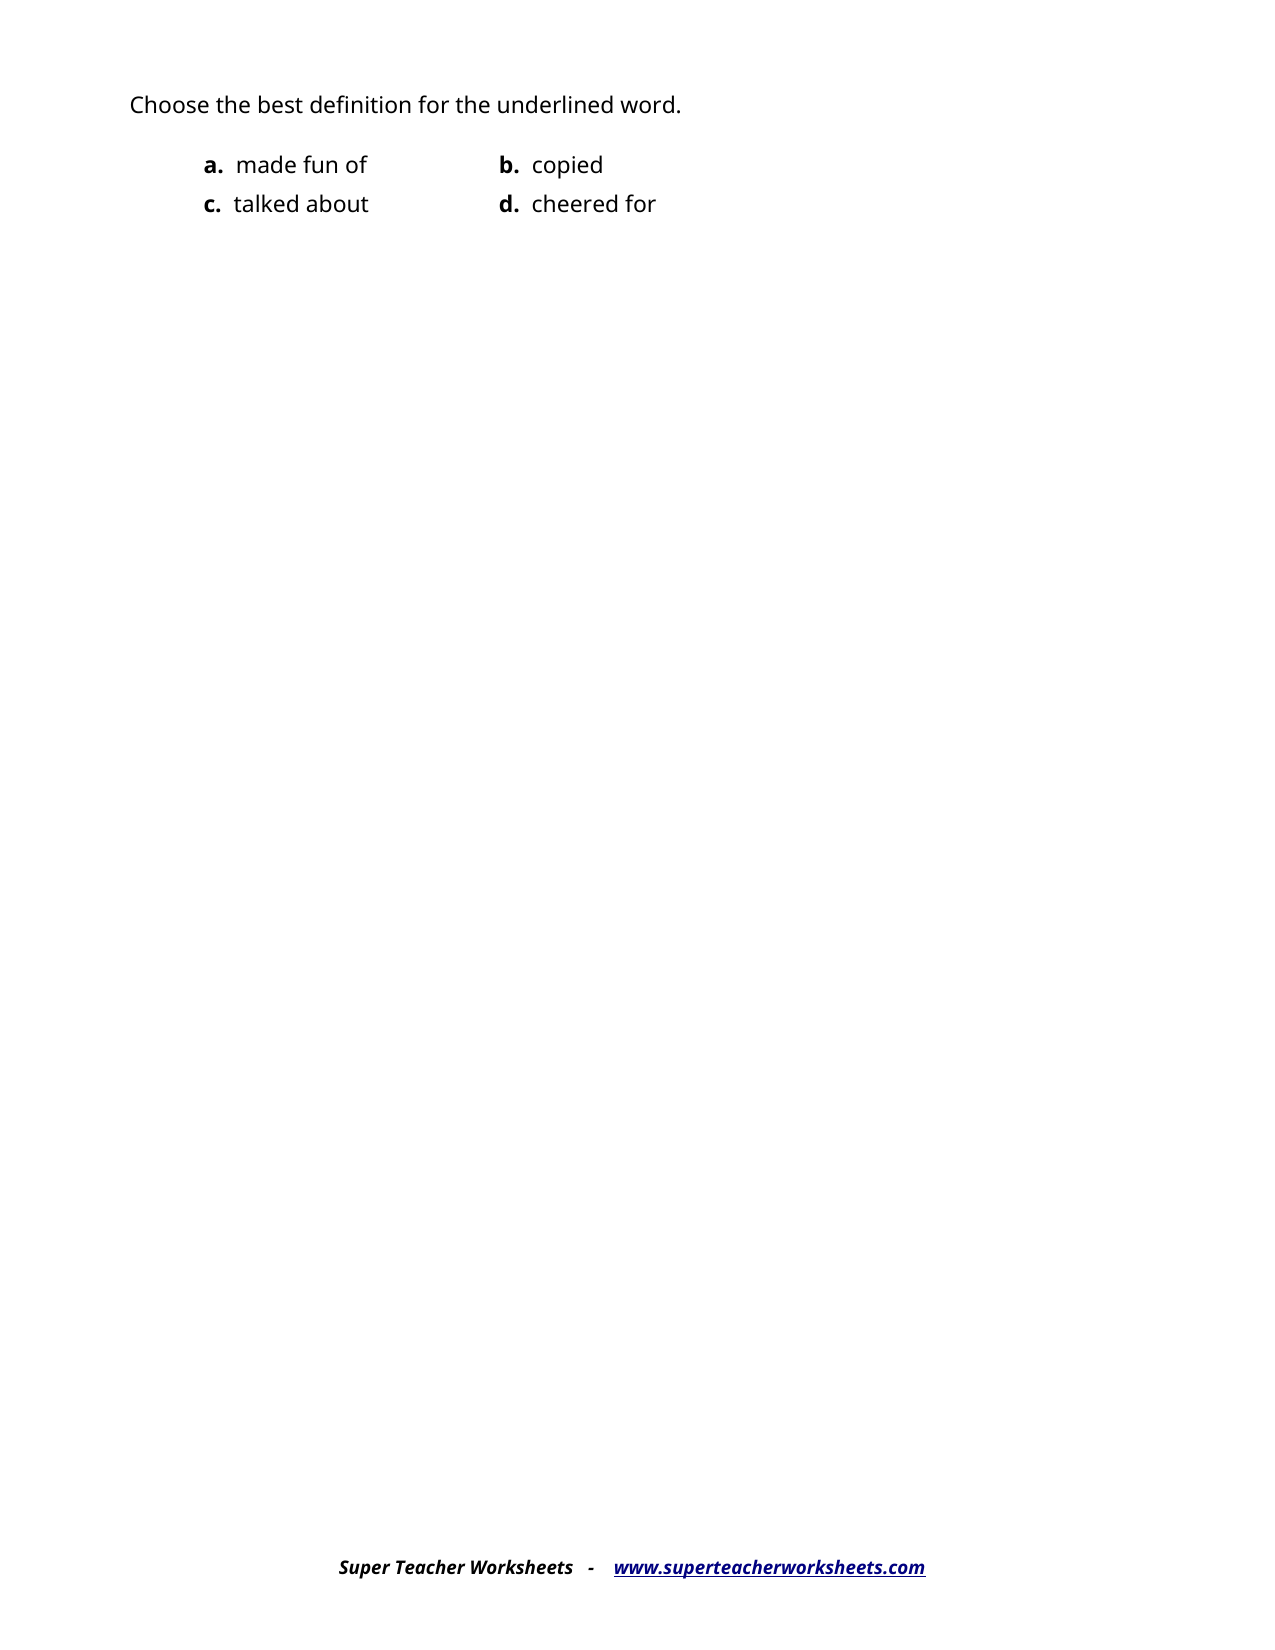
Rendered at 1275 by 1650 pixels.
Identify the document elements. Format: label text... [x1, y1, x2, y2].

text a. made fun of b. copied [56, 149, 1211, 181]
text Choose the best definition for the underlined word. [56, 89, 1211, 120]
text c. talked about d. cheered for [56, 188, 1211, 219]
